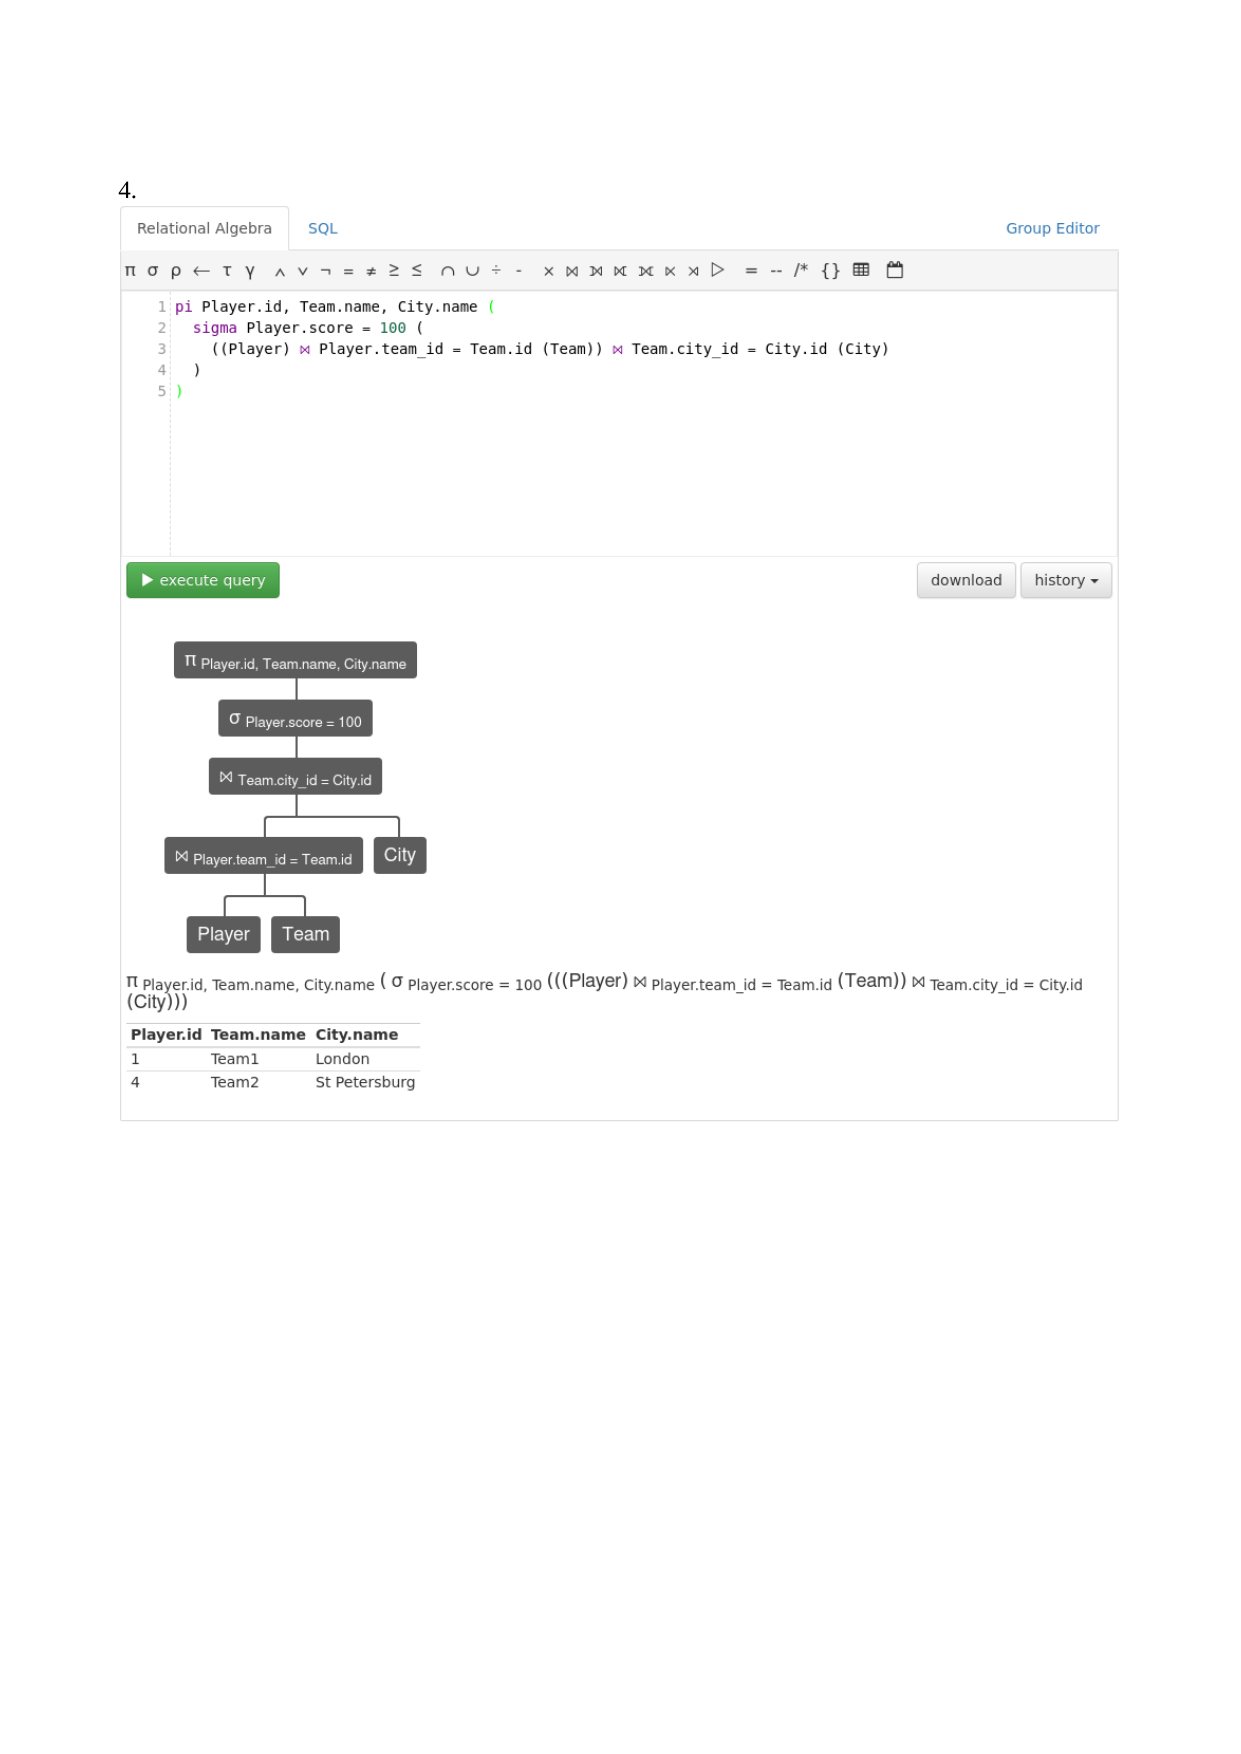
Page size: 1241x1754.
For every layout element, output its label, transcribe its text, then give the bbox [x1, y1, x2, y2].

text 4. [118, 176, 1122, 204]
picture [118, 204, 1123, 1136]
